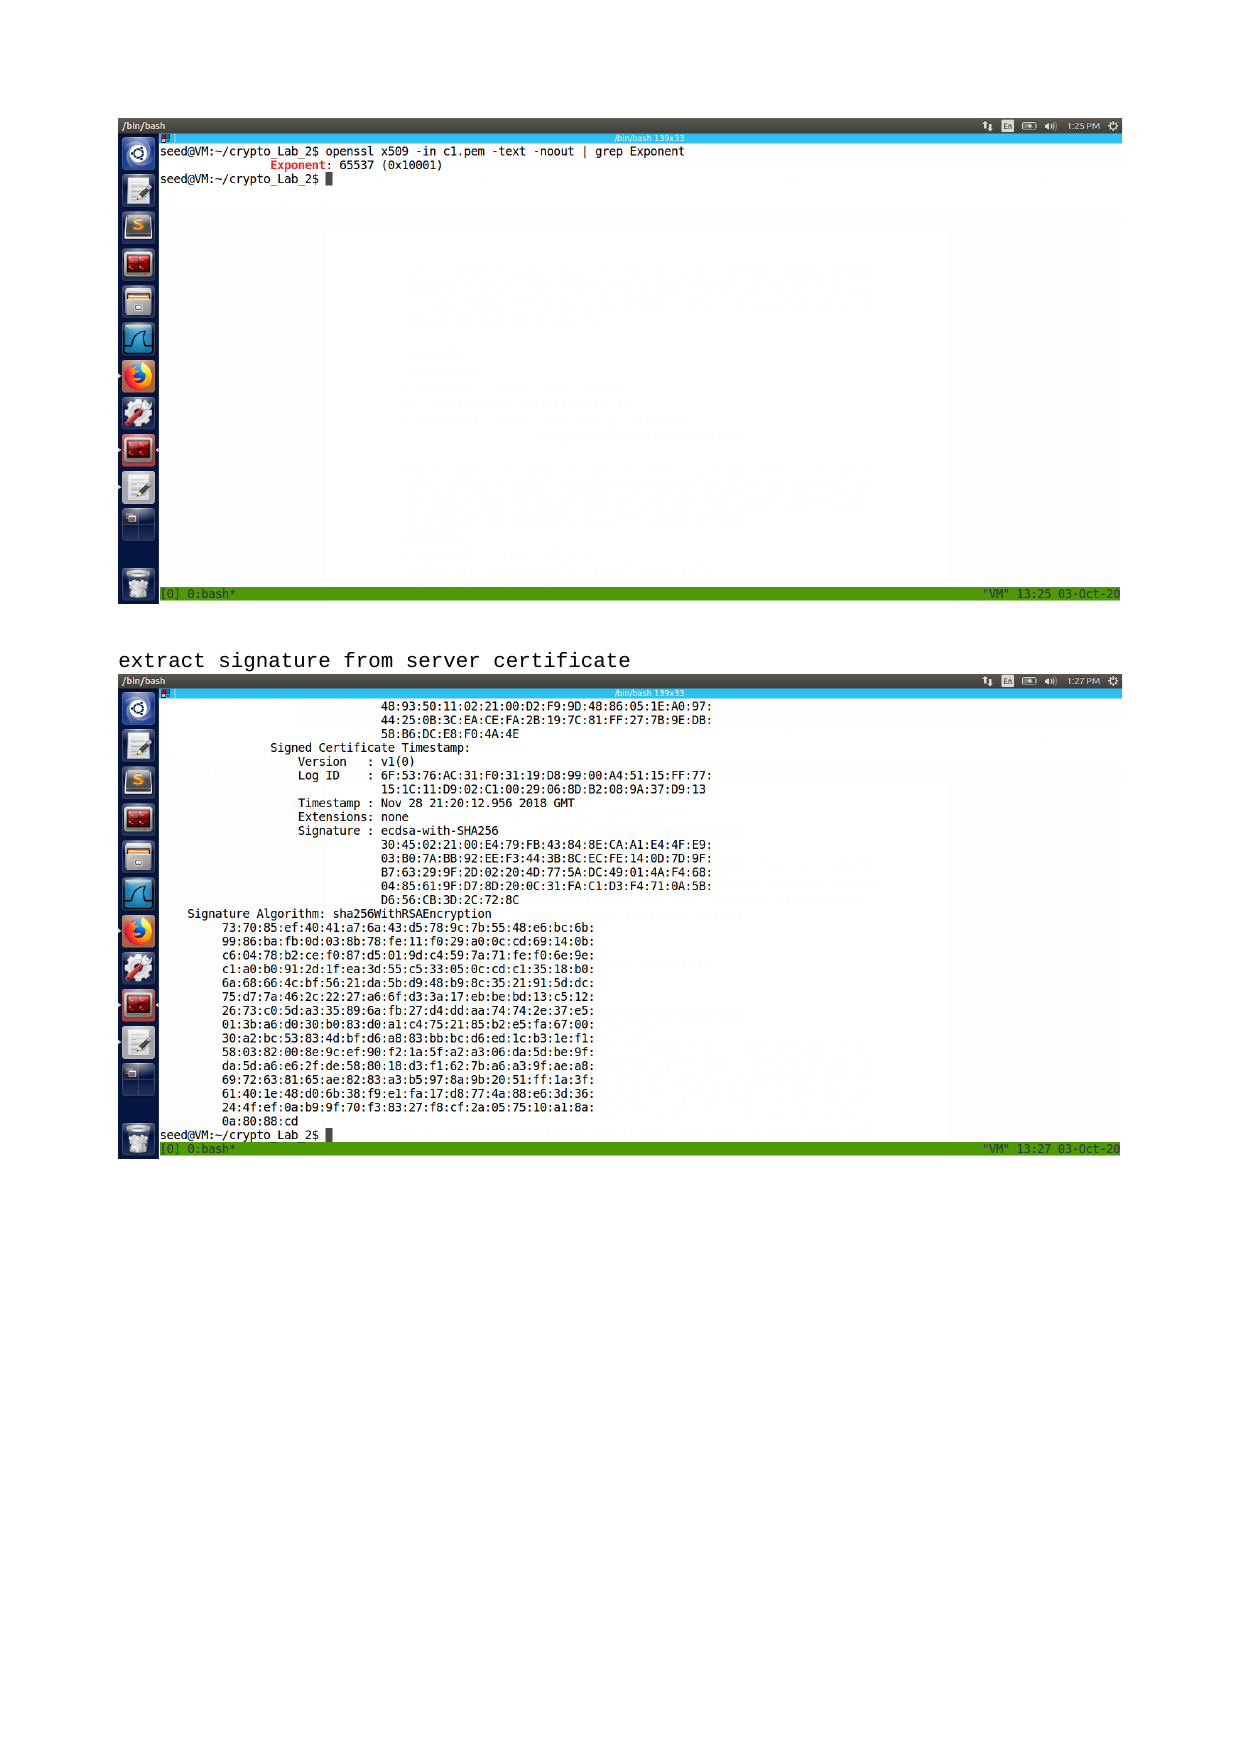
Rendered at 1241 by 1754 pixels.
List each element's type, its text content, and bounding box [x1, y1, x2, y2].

text extract signature from server certificate [118, 650, 1122, 674]
picture [118, 118, 1123, 604]
picture [118, 674, 1123, 1159]
